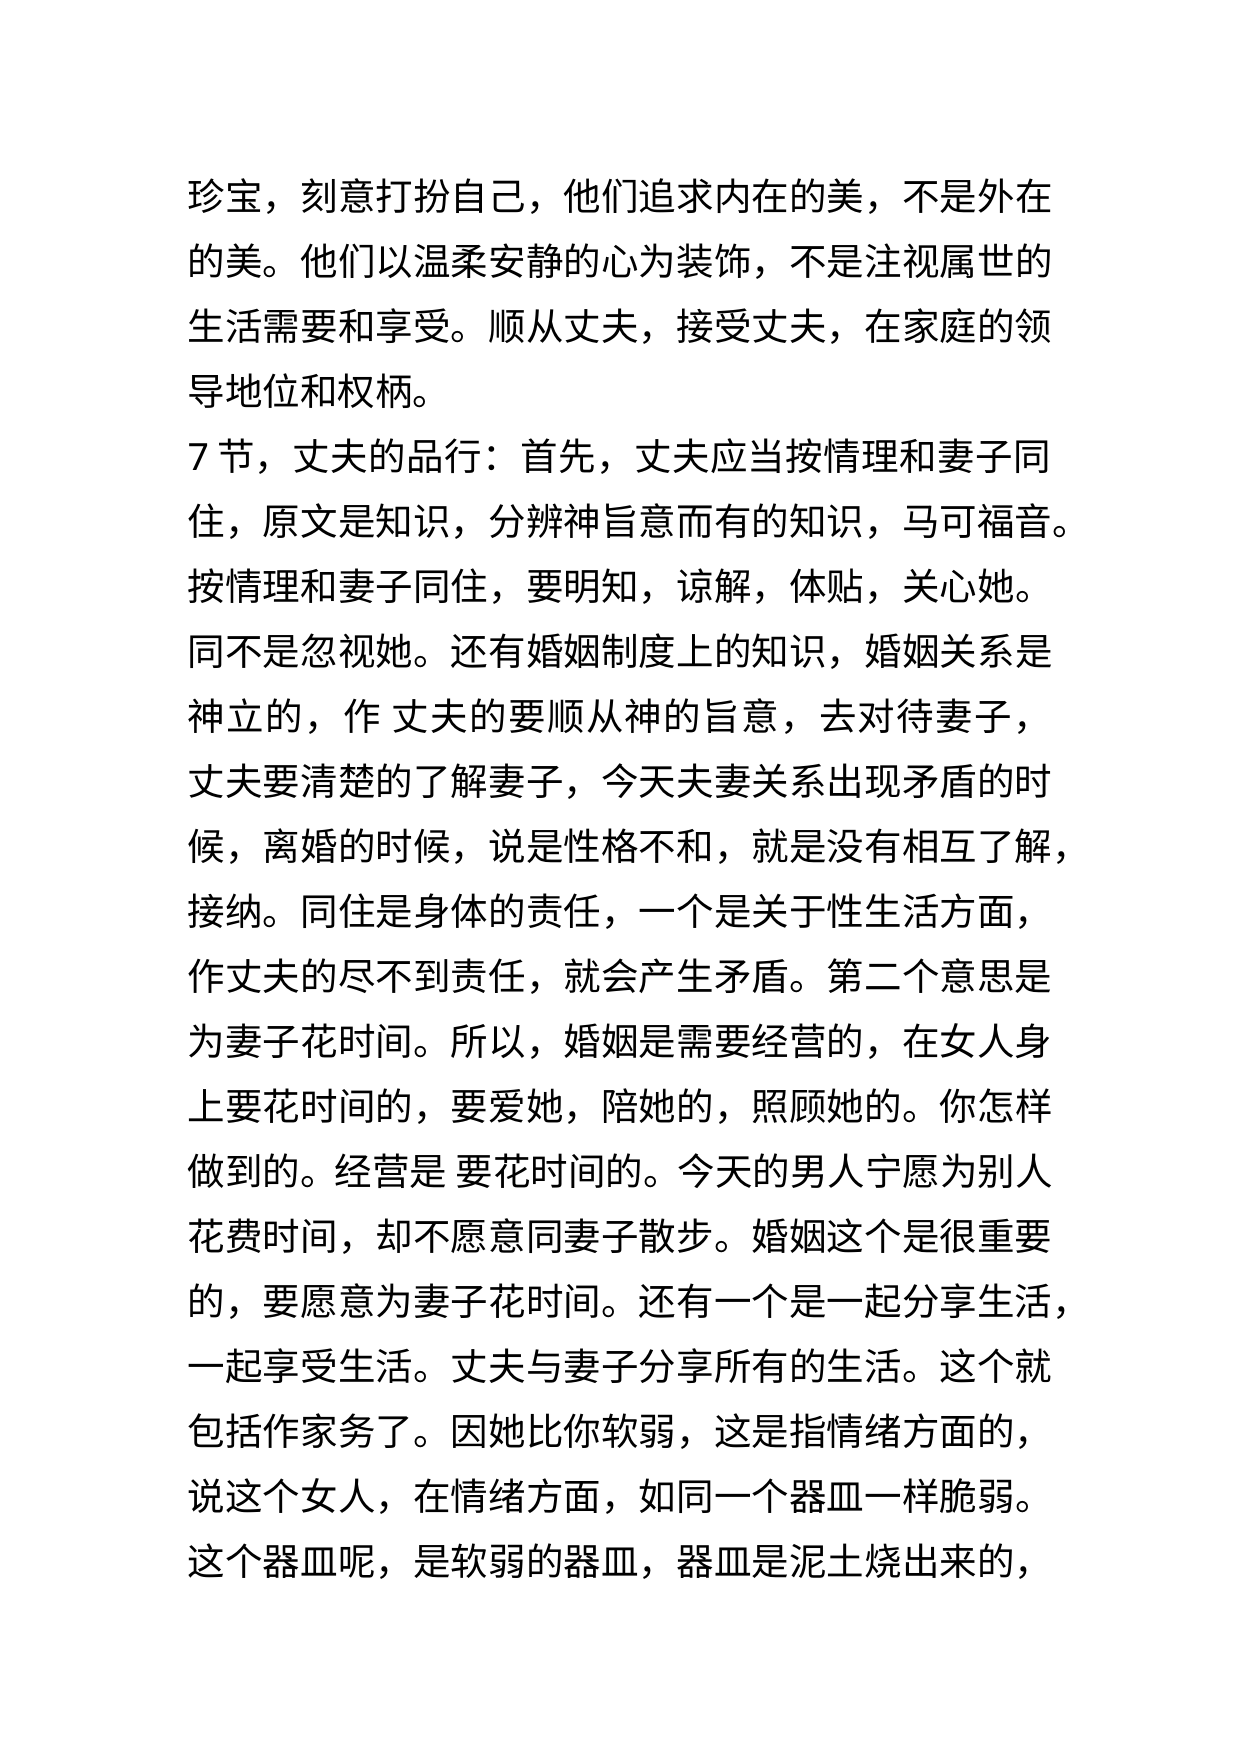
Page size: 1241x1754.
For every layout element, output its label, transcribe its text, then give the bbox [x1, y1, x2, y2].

text 7节，丈夫的品行：首先，丈夫应当按情理和妻子同住，原文是知识，分辨神旨意而有的知识，马可福音。按情理和妻子同住，要明知，谅解，体贴，关心她。同不是忽视她。还有婚姻制度上的知识，婚姻关系是神立的，作 丈夫的要顺从神的旨意，去对待妻子，丈夫要清楚的了解妻子，今天夫妻关系出现矛盾的时候，离婚的时候，说是性格不和，就是没有相互了解，接纳。同住是身体的责任，一个是关于性生活方面，作丈夫的尽不到责任，就会产生矛盾。第二个意思是 为妻子花时间。所以，婚姻是需要经营的，在女人身上要花时间的，要爱她，陪她的，照顾她的。你怎样做到的。经营是 要花时间的。今天的男人宁愿为别人花费时间，却不愿意同妻子散步。婚姻这个是很重要的，要愿意为妻子花时间。还有一个是一起分享生活，一起享受生活。丈夫与妻子分享所有的生活。这个就包括作家务了。因她比你软弱，这是指情绪方面的，说这个女人，在情绪方面，如同一个器皿一样脆弱。这个器皿呢，是软弱的器皿，器皿是泥土烧出来的，很容易打碎。破碎的器皿，怎样修复，也有裂痕。女人表面上受了一次伤害，其实在情绪上很难恢复的。所以，一点小事，记一辈子。。。 [187, 422, 1053, 1592]
text 见证，以撒拉为例，仰望神的圣洁妇人，也以服从丈夫来装饰自己。撒拉是每个基督徒妇女属灵的母亲，这不是一个新命令，古时的妇人，也是这样顺服神，顺服丈夫，爱丈夫。信靠神，不以时髦的发型，衣服，珍宝，刻意打扮自己，他们追求内在的美，不是外在的美。他们以温柔安静的心为装饰，不是注视属世的生活需要和享受。顺从丈夫，接受丈夫，在家庭的领导地位和权柄。 [187, 162, 1053, 422]
